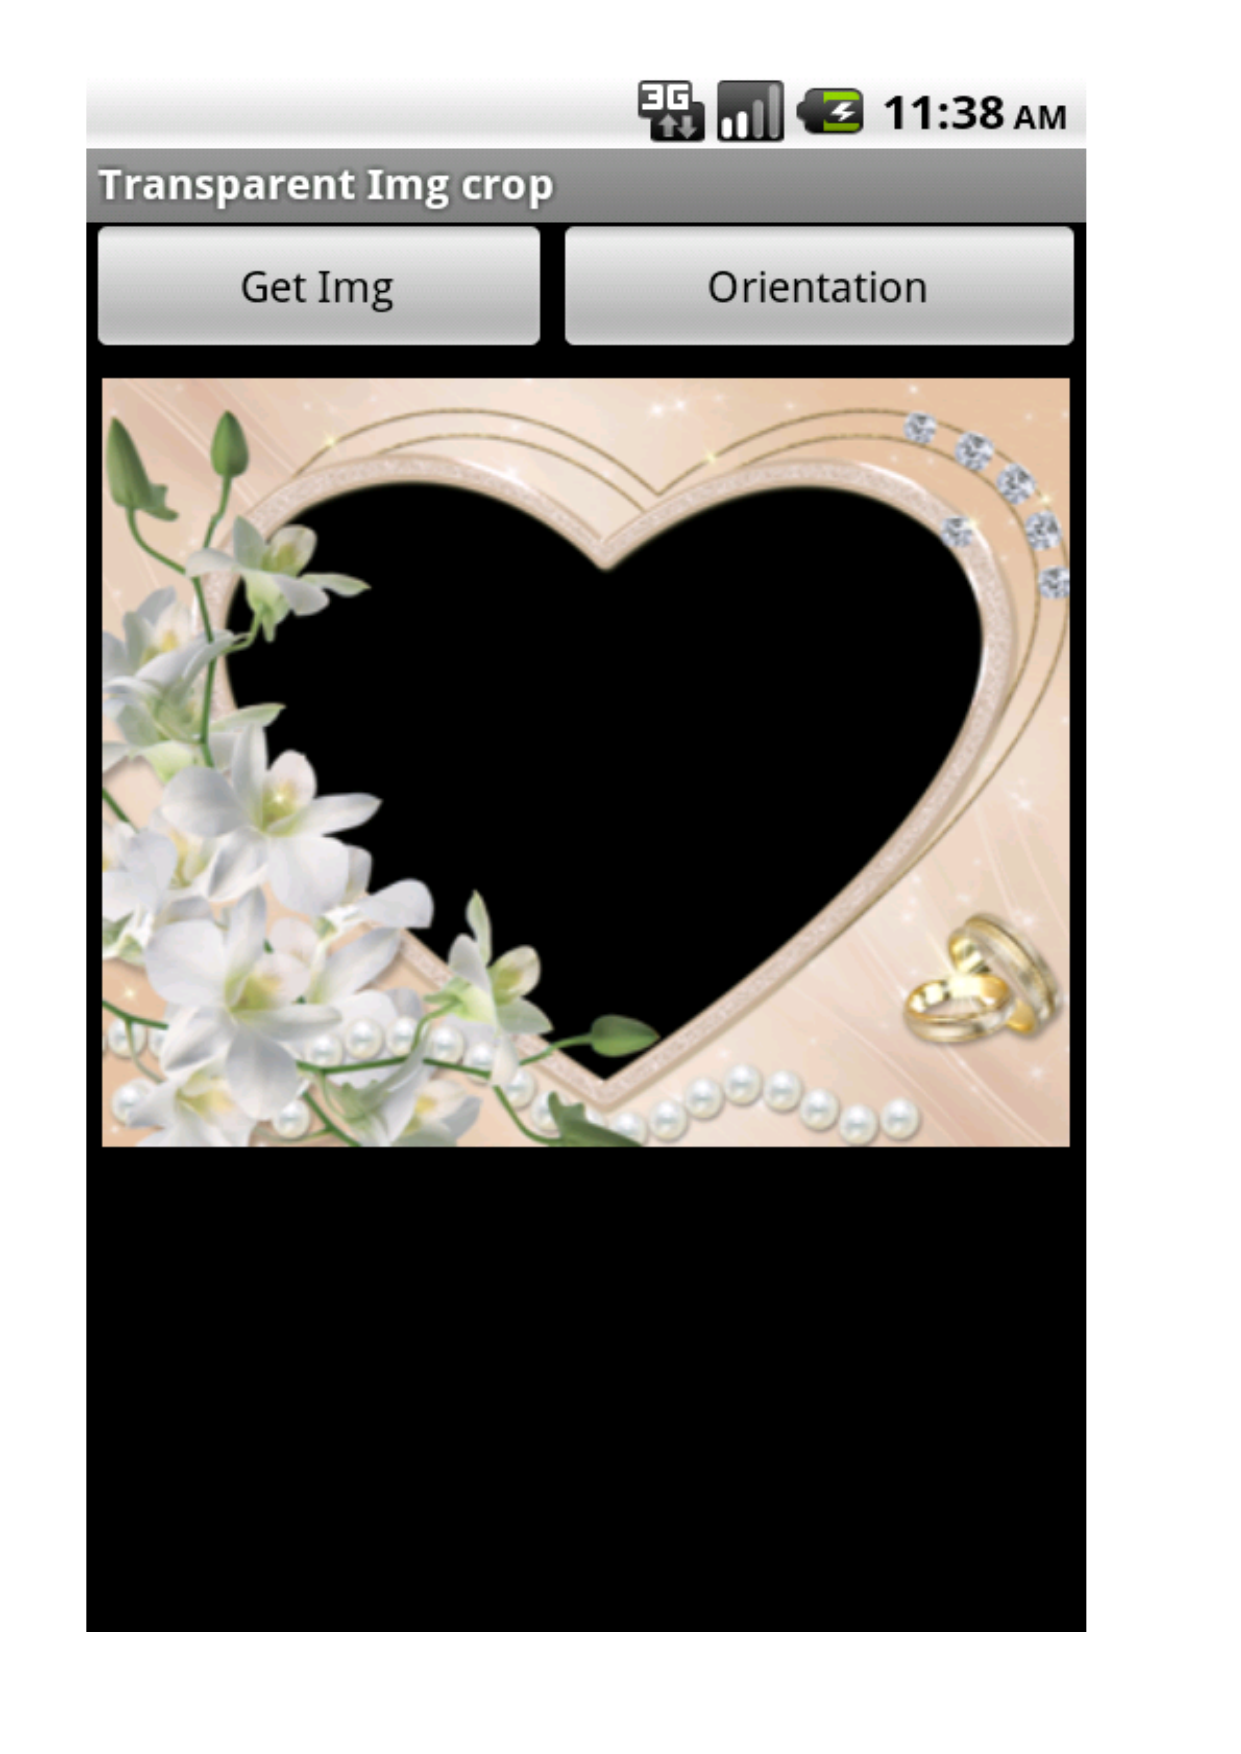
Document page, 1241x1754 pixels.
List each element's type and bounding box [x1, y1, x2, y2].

picture [86, 75, 1087, 1632]
